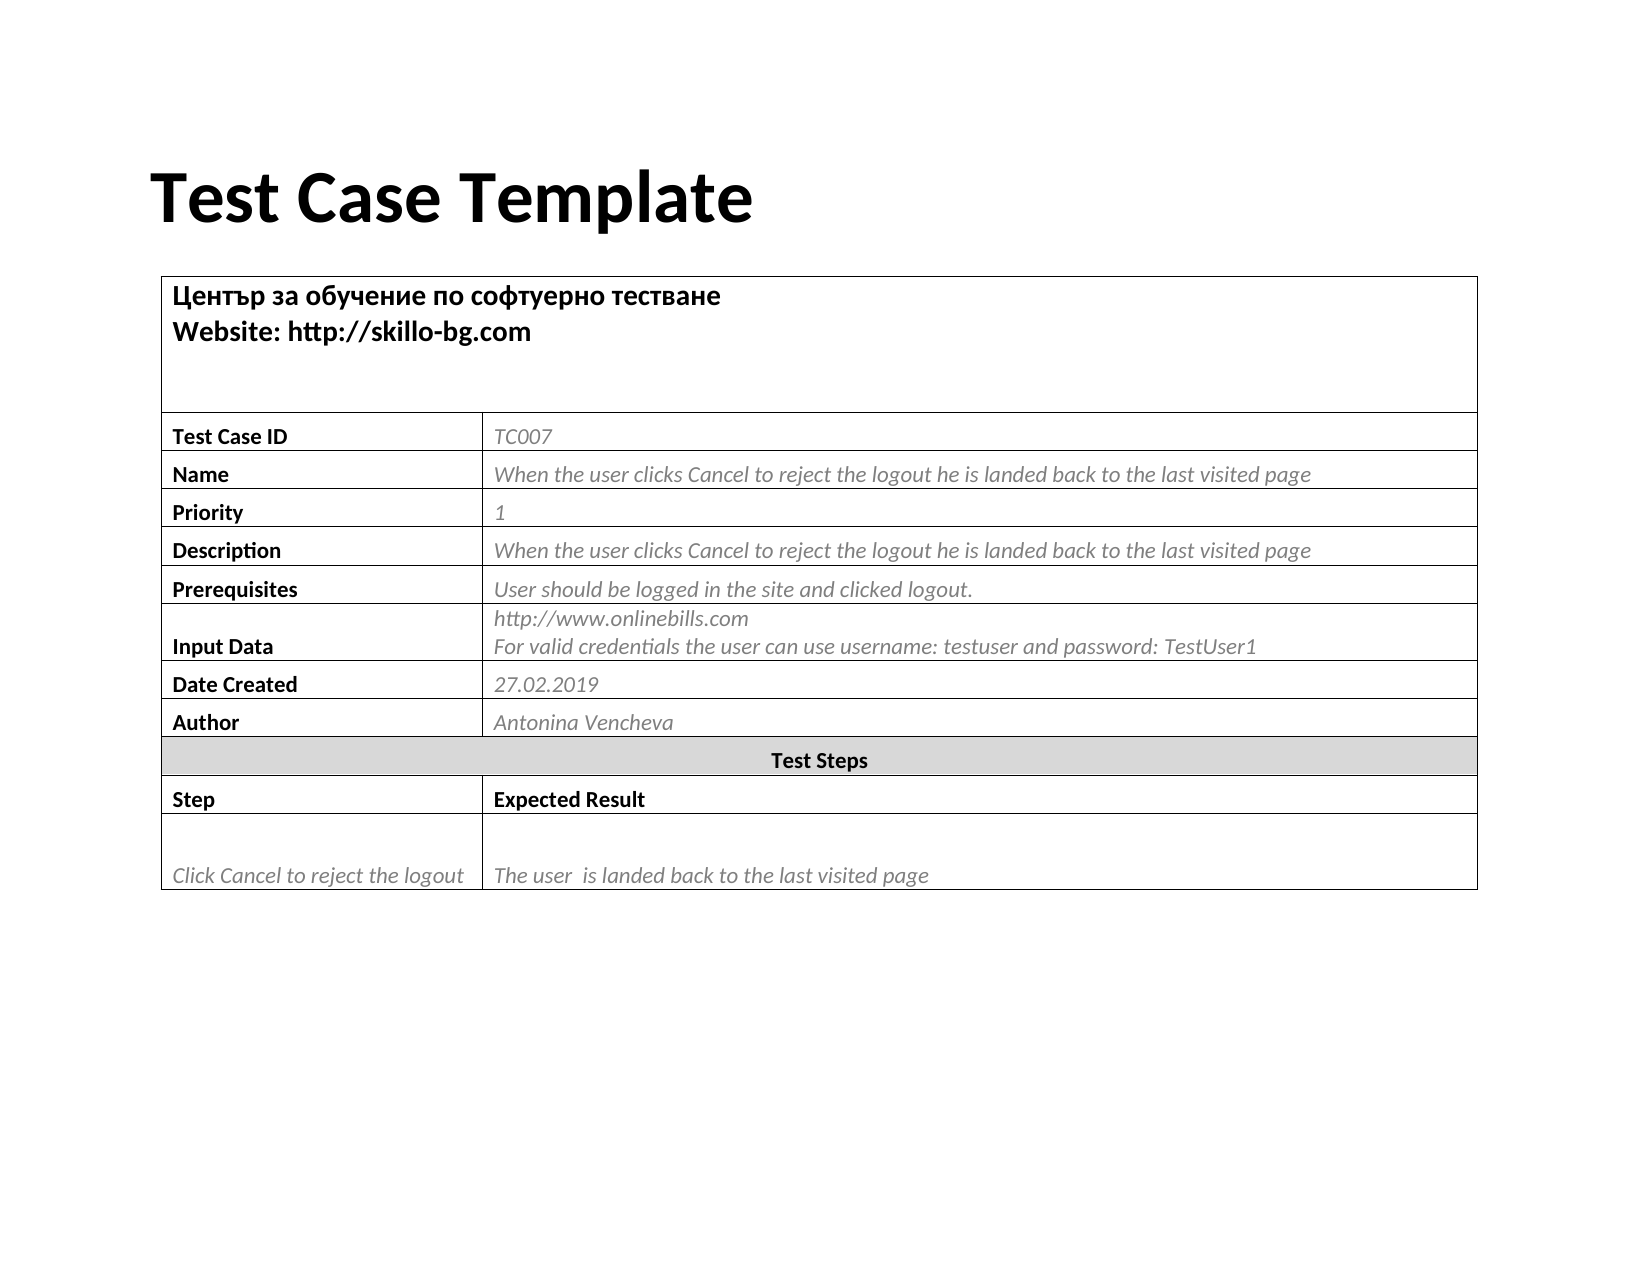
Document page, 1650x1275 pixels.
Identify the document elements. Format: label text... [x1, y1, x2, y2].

table_cell Description [162, 527, 482, 564]
table_cell Click Cancel to reject the logout [162, 814, 482, 889]
table_cell Author [162, 699, 482, 736]
table_cell Prerequisites [162, 566, 482, 603]
table_cell Date Created [162, 661, 482, 698]
table_cell Input Data [162, 604, 482, 660]
table_cell Priority [162, 489, 482, 526]
table_cell When the user clicks Cancel to reject the logout he is landed back to the last visited page [483, 451, 1477, 488]
table_cell Name [162, 451, 482, 488]
table_header Център за обучение по софтуерно тестване Website: http://skillo-bg.com [162, 277, 1477, 412]
text Test Case Template [150, 150, 1500, 242]
table_cell http://www.onlinebills.com For valid credentials the user can use username: testuser and password: TestUser1 [483, 604, 1477, 660]
table_cell Antonina Vencheva [483, 699, 1477, 736]
table_cell When the user clicks Cancel to reject the logout he is landed back to the last visited page [483, 527, 1477, 564]
table_cell Expected Result [483, 776, 1477, 813]
table_cell User should be logged in the site and clicked logout. [483, 566, 1477, 603]
table_cell Test Case ID [162, 413, 482, 450]
table_cell The user is landed back to the last visited page [483, 814, 1477, 889]
table_cell Test Steps [162, 737, 1477, 774]
table_cell 1 [483, 489, 1477, 526]
table_cell TC007 [483, 413, 1477, 450]
table_cell Step [162, 776, 482, 813]
table_cell 27.02.2019 [483, 661, 1477, 698]
